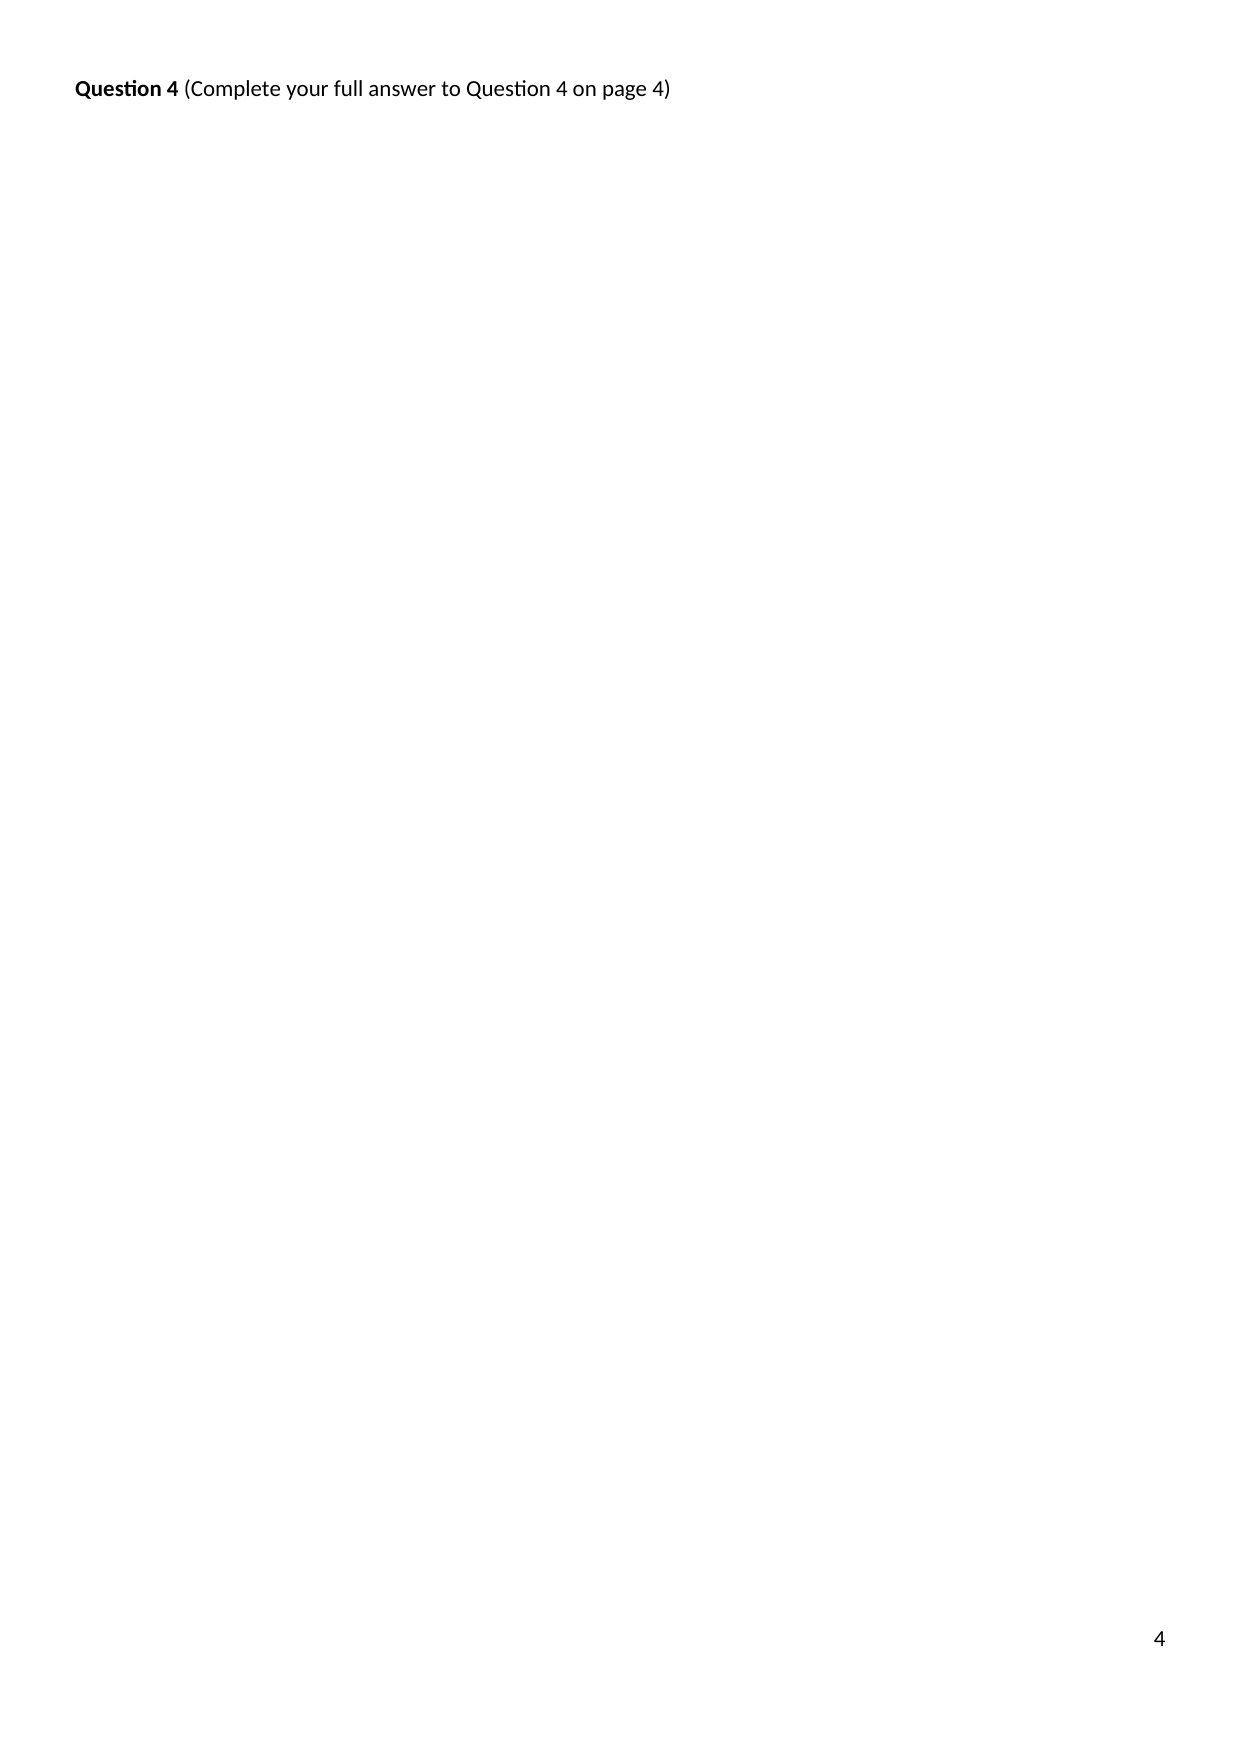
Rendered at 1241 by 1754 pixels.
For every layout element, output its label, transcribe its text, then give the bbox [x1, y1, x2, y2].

text Question 4 (Complete your full answer to Question 4 on page 4) [75, 74, 1165, 102]
